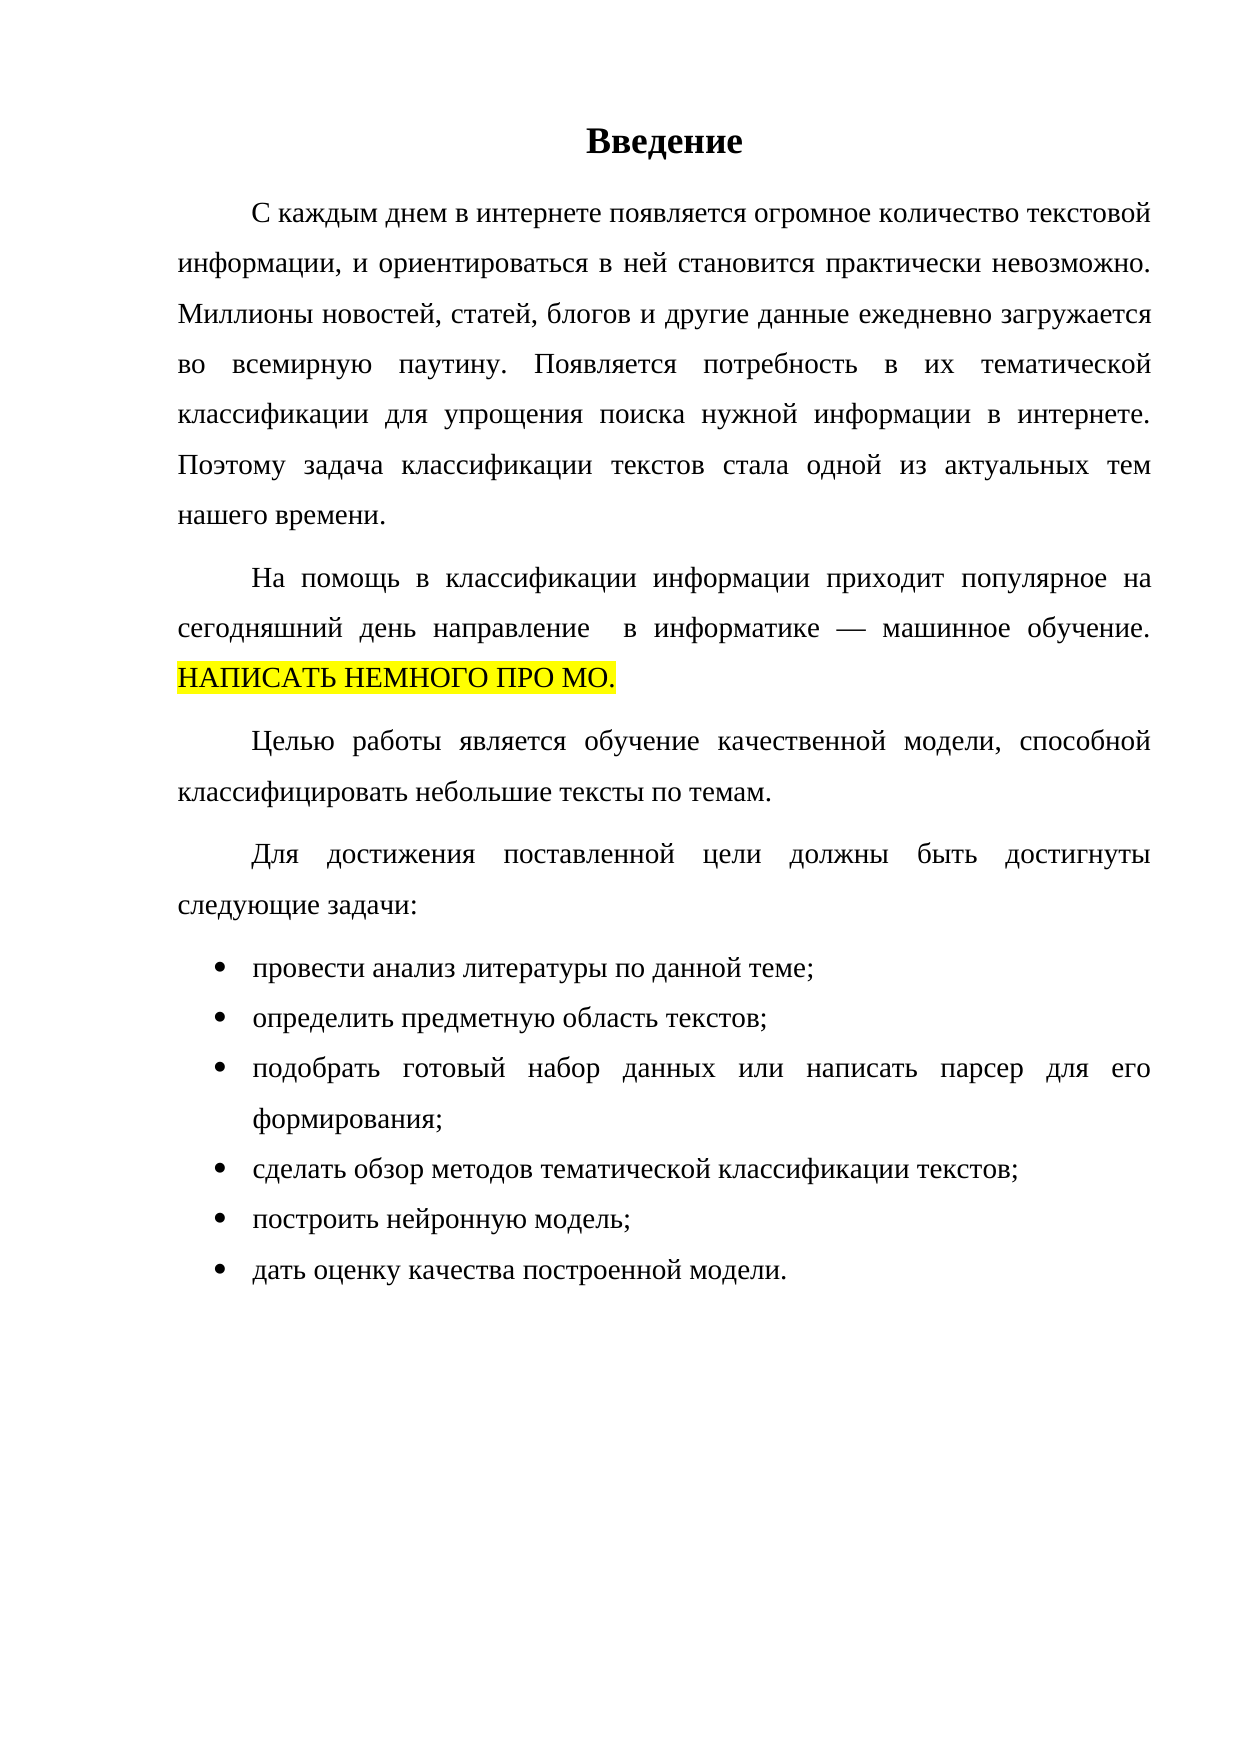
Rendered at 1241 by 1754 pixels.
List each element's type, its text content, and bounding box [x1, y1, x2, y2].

text Для достижения поставленной цели должны быть достигнуты следующие задачи: [177, 837, 1152, 920]
list определить предметную область текстов; [215, 1000, 1152, 1034]
text Целью работы является обучение качественной модели, способной классифицировать небольшие тексты по темам. [177, 723, 1152, 807]
list дать оценку качества построенной модели. [215, 1252, 1152, 1286]
text С каждым днем в интернете появляется огромное количество текстовой информации, и ориентироваться в ней становится практически невозможно. Миллионы новостей, статей, блогов и другие данные ежедневно загружается во всемирную паутину. Появляется потребность в их тематической классификации для упрощения поиска нужной информации в интернете. Поэтому задача классификации текстов стала одной из актуальных тем нашего времени. [177, 195, 1152, 531]
list провести анализ литературы по данной теме; [215, 950, 1152, 983]
list подобрать готовый набор данных или написать парсер для его формирования; [215, 1051, 1152, 1134]
subtitle Введение [177, 118, 1152, 161]
text На помощь в классификации информации приходит популярное на сегодняшний день направление в информатике — машинное обучение. НАПИСАТЬ НЕМНОГО ПРО МО. [177, 560, 1152, 694]
list сделать обзор методов тематической классификации текстов; [215, 1151, 1152, 1185]
list построить нейронную модель; [215, 1202, 1152, 1235]
